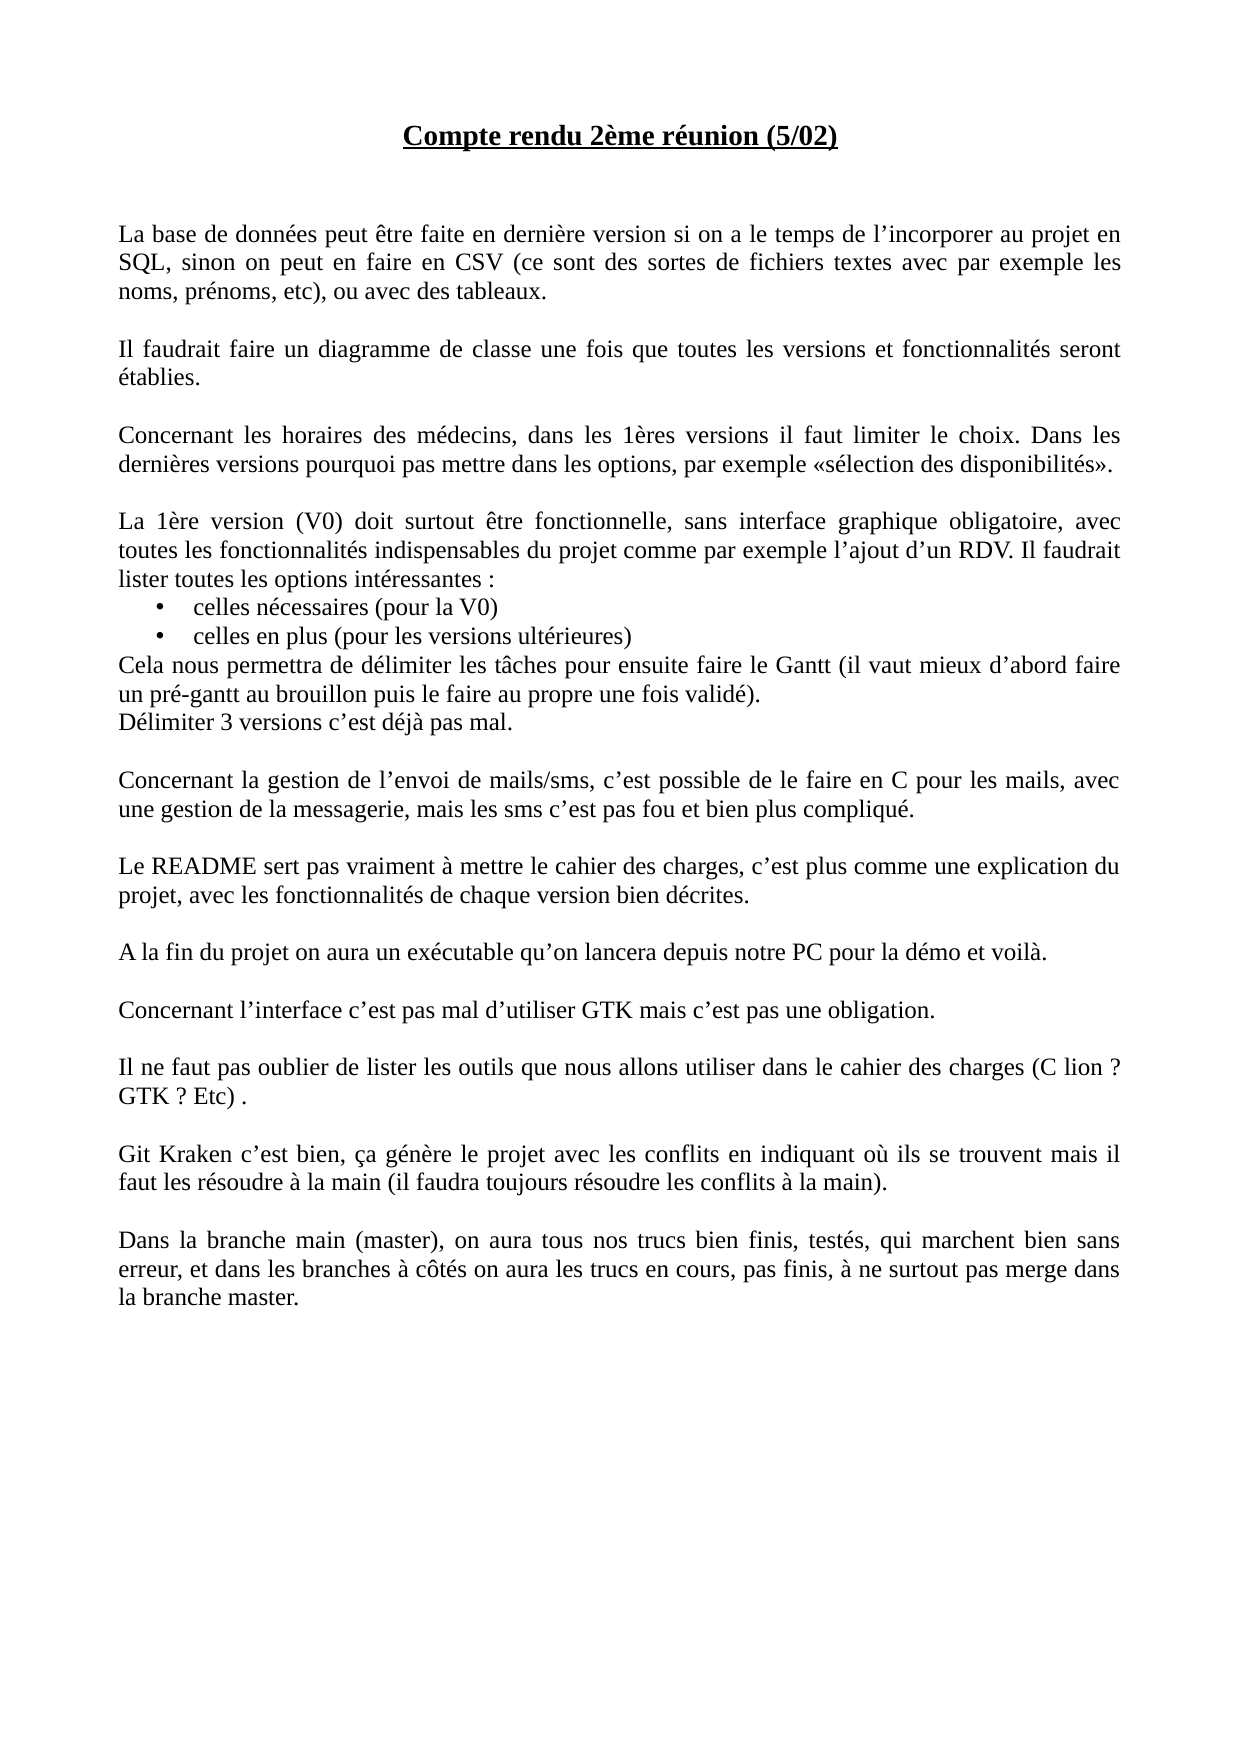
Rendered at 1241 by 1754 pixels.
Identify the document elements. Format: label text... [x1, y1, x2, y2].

text La 1ère version (V0) doit surtout être fonctionnelle, sans interface graphique obligatoire, avec toutes les fonctionnalités indispensables du projet comme par exemple l’ajout d’un RDV. Il faudrait lister toutes les options intéressantes : [118, 506, 1122, 592]
text Concernant l’interface c’est pas mal d’utiliser GTK mais c’est pas une obligation. [118, 995, 1122, 1024]
text Git Kraken c’est bien, ça génère le projet avec les conflits en indiquant où ils se trouvent mais il faut les résoudre à la main (il faudra toujours résoudre les conflits à la main). [118, 1139, 1122, 1196]
text Concernant la gestion de l’envoi de mails/sms, c’est possible de le faire en C pour les mails, avec une gestion de la messagerie, mais les sms c’est pas fou et bien plus compliqué. [118, 765, 1122, 822]
text Il ne faut pas oublier de lister les outils que nous allons utiliser dans le cahier des charges (C lion ? GTK ? Etc) . [118, 1052, 1122, 1110]
text Cela nous permettra de délimiter les tâches pour ensuite faire le Gantt (il vaut mieux d’abord faire un pré-gantt au brouillon puis le faire au propre une fois validé). [118, 650, 1122, 707]
text Dans la branche main (master), on aura tous nos trucs bien finis, testés, qui marchent bien sans erreur, et dans les branches à côtés on aura les trucs en cours, pas finis, à ne surtout pas merge dans la branche master. [118, 1225, 1122, 1311]
text Concernant les horaires des médecins, dans les 1ères versions il faut limiter le choix. Dans les dernières versions pourquoi pas mettre dans les options, par exemple «sélection des disponibilités». [118, 420, 1122, 477]
text La base de données peut être faite en dernière version si on a le temps de l’incorporer au projet en SQL, sinon on peut en faire en CSV (ce sont des sortes de fichiers textes avec par exemple les noms, prénoms, etc), ou avec des tableaux. [118, 219, 1122, 305]
text Il faudrait faire un diagramme de classe une fois que toutes les versions et fonctionnalités seront établies. [118, 334, 1122, 391]
list celles en plus (pour les versions ultérieures) [156, 621, 1122, 650]
text Compte rendu 2ème réunion (5/02) [118, 118, 1122, 152]
text Le README sert pas vraiment à mettre le cahier des charges, c’est plus comme une explication du projet, avec les fonctionnalités de chaque version bien décrites. [118, 851, 1122, 909]
text Délimiter 3 versions c’est déjà pas mal. [118, 707, 1122, 736]
text A la fin du projet on aura un exécutable qu’on lancera depuis notre PC pour la démo et voilà. [118, 937, 1122, 966]
list celles nécessaires (pour la V0) [156, 592, 1122, 621]
